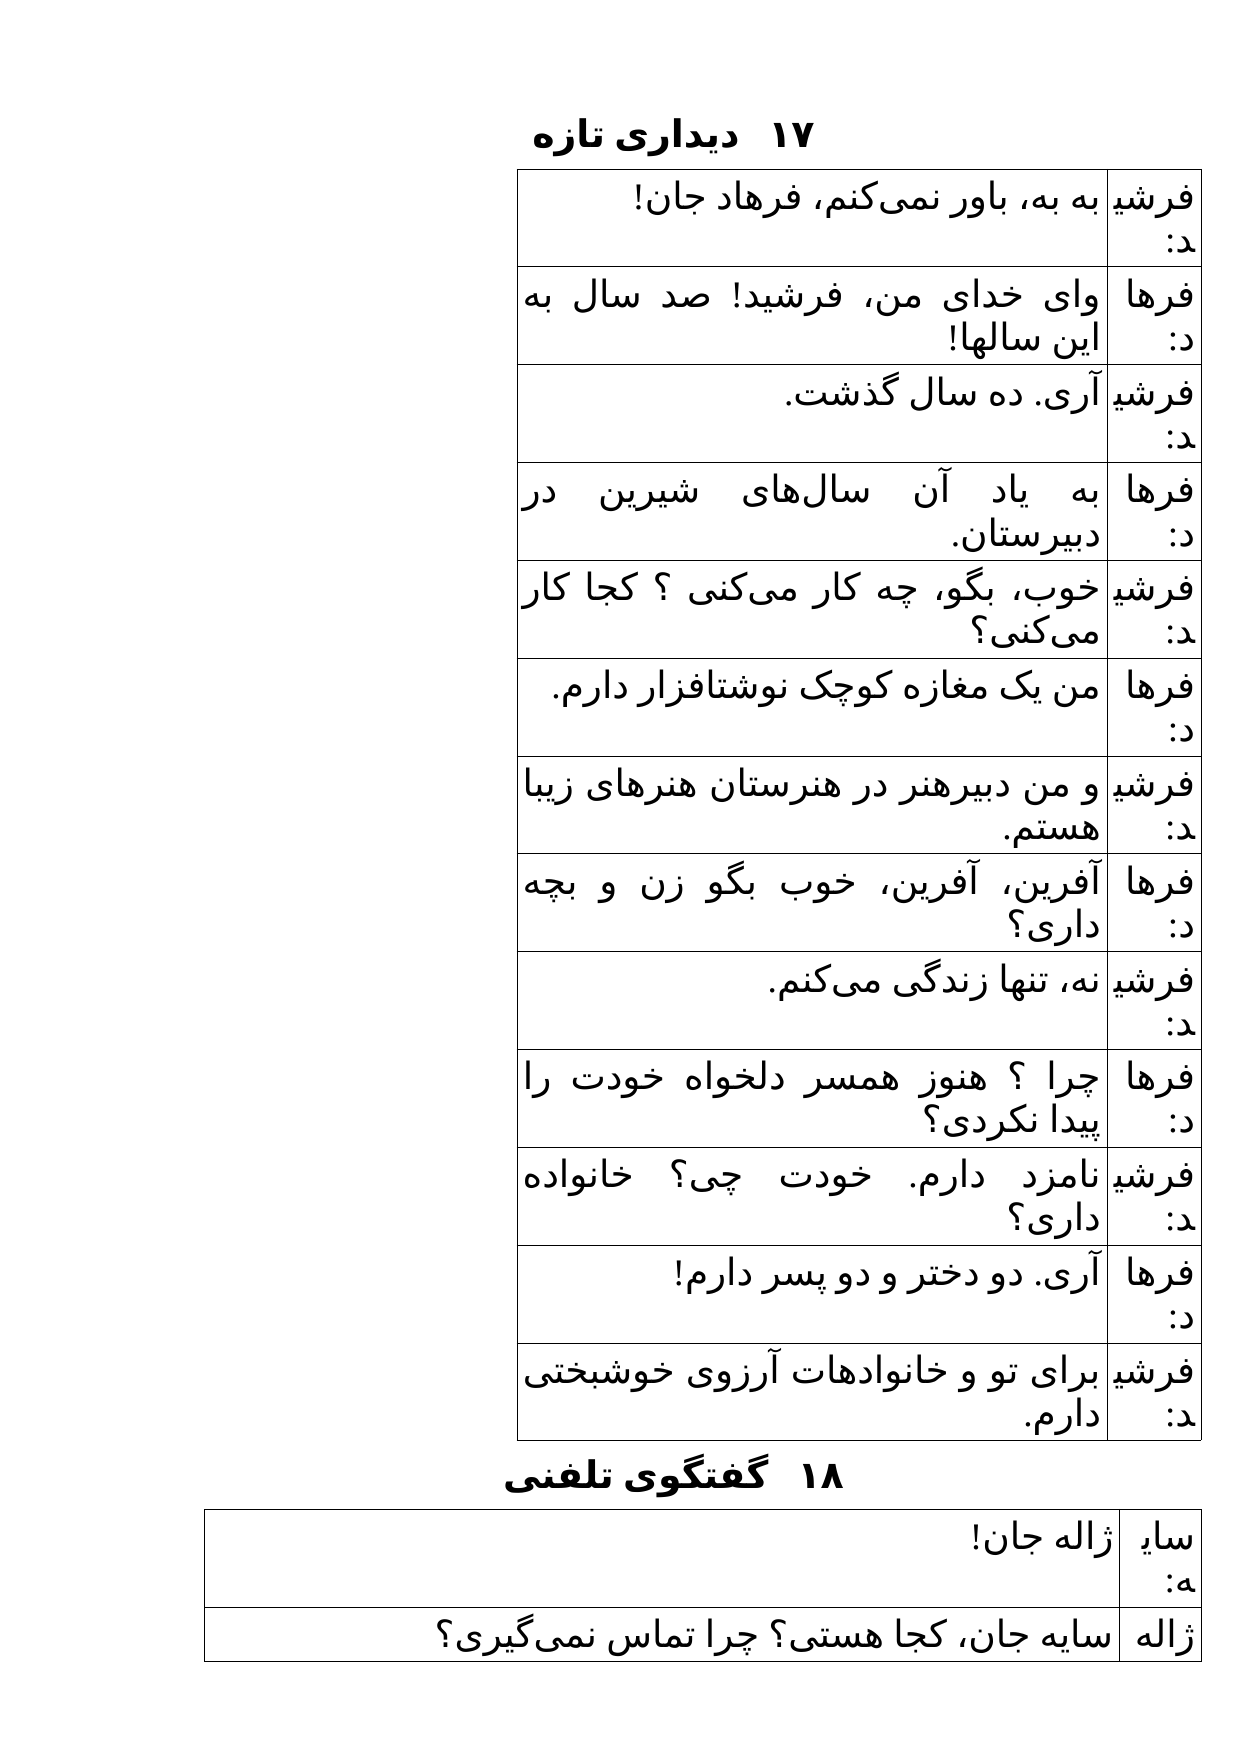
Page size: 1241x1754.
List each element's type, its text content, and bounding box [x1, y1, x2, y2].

table_cell فرشید: [1108, 561, 1201, 658]
subtitle دیداری تازه [146, 112, 1201, 156]
table_cell من یک مغازه کوچک نوشتافزار دارم. [518, 659, 1107, 756]
table_header ژاله جان! [205, 1510, 1119, 1607]
table_cell چرا ؟ هنوز همسر دلخواه خودت را پیدا نکردی؟ [518, 1050, 1107, 1147]
table_cell فرهاد: [1108, 463, 1201, 560]
table_cell فرشید: [1108, 952, 1201, 1049]
table_cell آری. دو دختر و دو پسر دارم! [518, 1246, 1107, 1342]
table_cell خوب، بگو، چه کار می‌کنی ؟ کجا کار می‌کنی؟ [518, 561, 1107, 658]
table_cell فرهاد: [1108, 1050, 1201, 1147]
table_cell وای خدای من، فرشید! صد سال به این سالها! [518, 267, 1107, 364]
table_cell فرشید: [1108, 1148, 1201, 1244]
table_cell و من دبیرهنر در هنرستان هنرهای زیبا هستم. [518, 757, 1107, 853]
table_cell ژاله [1120, 1608, 1201, 1661]
table_cell آفرین، آفرین، خوب بگو زن و بچه داری؟ [518, 854, 1107, 951]
table_cell سایه جان، کجا هستی؟ چرا تماس نمی‌گیری؟ [205, 1608, 1119, 1661]
table_cell فرهاد: [1108, 659, 1201, 756]
table_cell فرشید: [1108, 1344, 1201, 1440]
table_cell فرهاد: [1108, 267, 1201, 364]
table_cell آری. ده سال گذشت. [518, 365, 1107, 462]
table_cell فرشید: [1108, 757, 1201, 853]
table_cell فرشید: [1108, 365, 1201, 462]
table_header سایه: [1120, 1510, 1201, 1607]
subtitle گفتگوی تلفنی [146, 1453, 1201, 1496]
table_cell به یاد آن سال‌های شیرین در دبیرستان. [518, 463, 1107, 560]
table_header به به، باور نمی‌کنم، فرهاد جان! [518, 170, 1107, 266]
table_cell فرهاد: [1108, 1246, 1201, 1342]
table_cell نه، تنها زندگی می‌کنم. [518, 952, 1107, 1049]
table_cell برای تو و خانوادهات آرزوی خوشبختی دارم. [518, 1344, 1107, 1440]
table_cell فرهاد: [1108, 854, 1201, 951]
table_cell نامزد دارم. خودت چی؟ خانواده داری؟ [518, 1148, 1107, 1244]
table_header فرشید: [1108, 170, 1201, 266]
